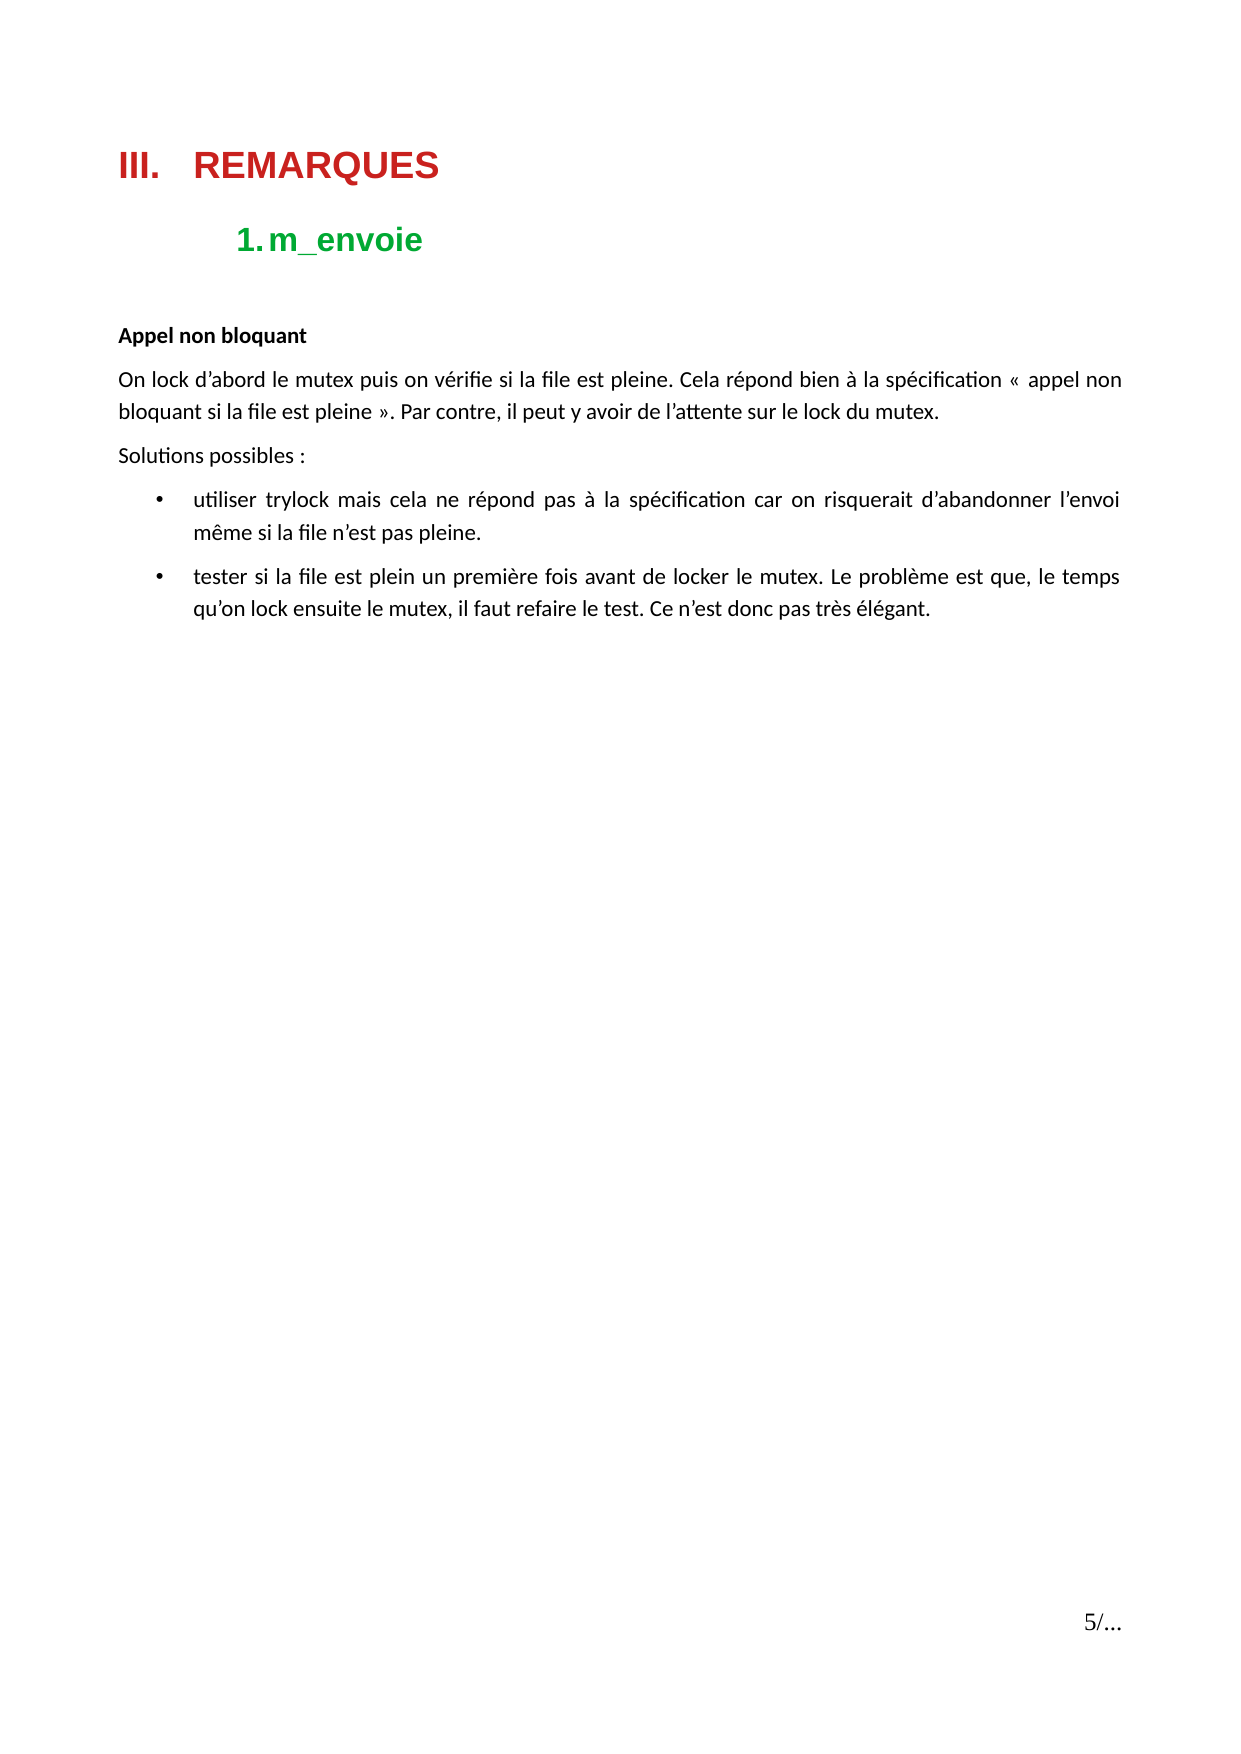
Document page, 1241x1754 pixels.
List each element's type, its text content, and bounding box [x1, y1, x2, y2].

list utiliser trylock mais cela ne répond pas à la spécification car on risquerait d’abandonner l’envoi même si la file n’est pas pleine. [156, 486, 1122, 546]
list tester si la file est plein un première fois avant de locker le mutex. Le problème est que, le temps qu’on lock ensuite le mutex, il faut refaire le test. Ce n’est donc pas très élégant. [156, 562, 1122, 622]
subtitle m_envoie [236, 220, 1122, 259]
text On lock d’abord le mutex puis on vérifie si la file est pleine. Cela répond bien à la spécification « appel non bloquant si la file est pleine ». Par contre, il peut y avoir de l’attente sur le lock du mutex. [118, 365, 1122, 426]
text Appel non bloquant [118, 321, 1122, 349]
subtitle REMARQUES [118, 143, 1122, 187]
text Solutions possibles : [118, 442, 1122, 469]
